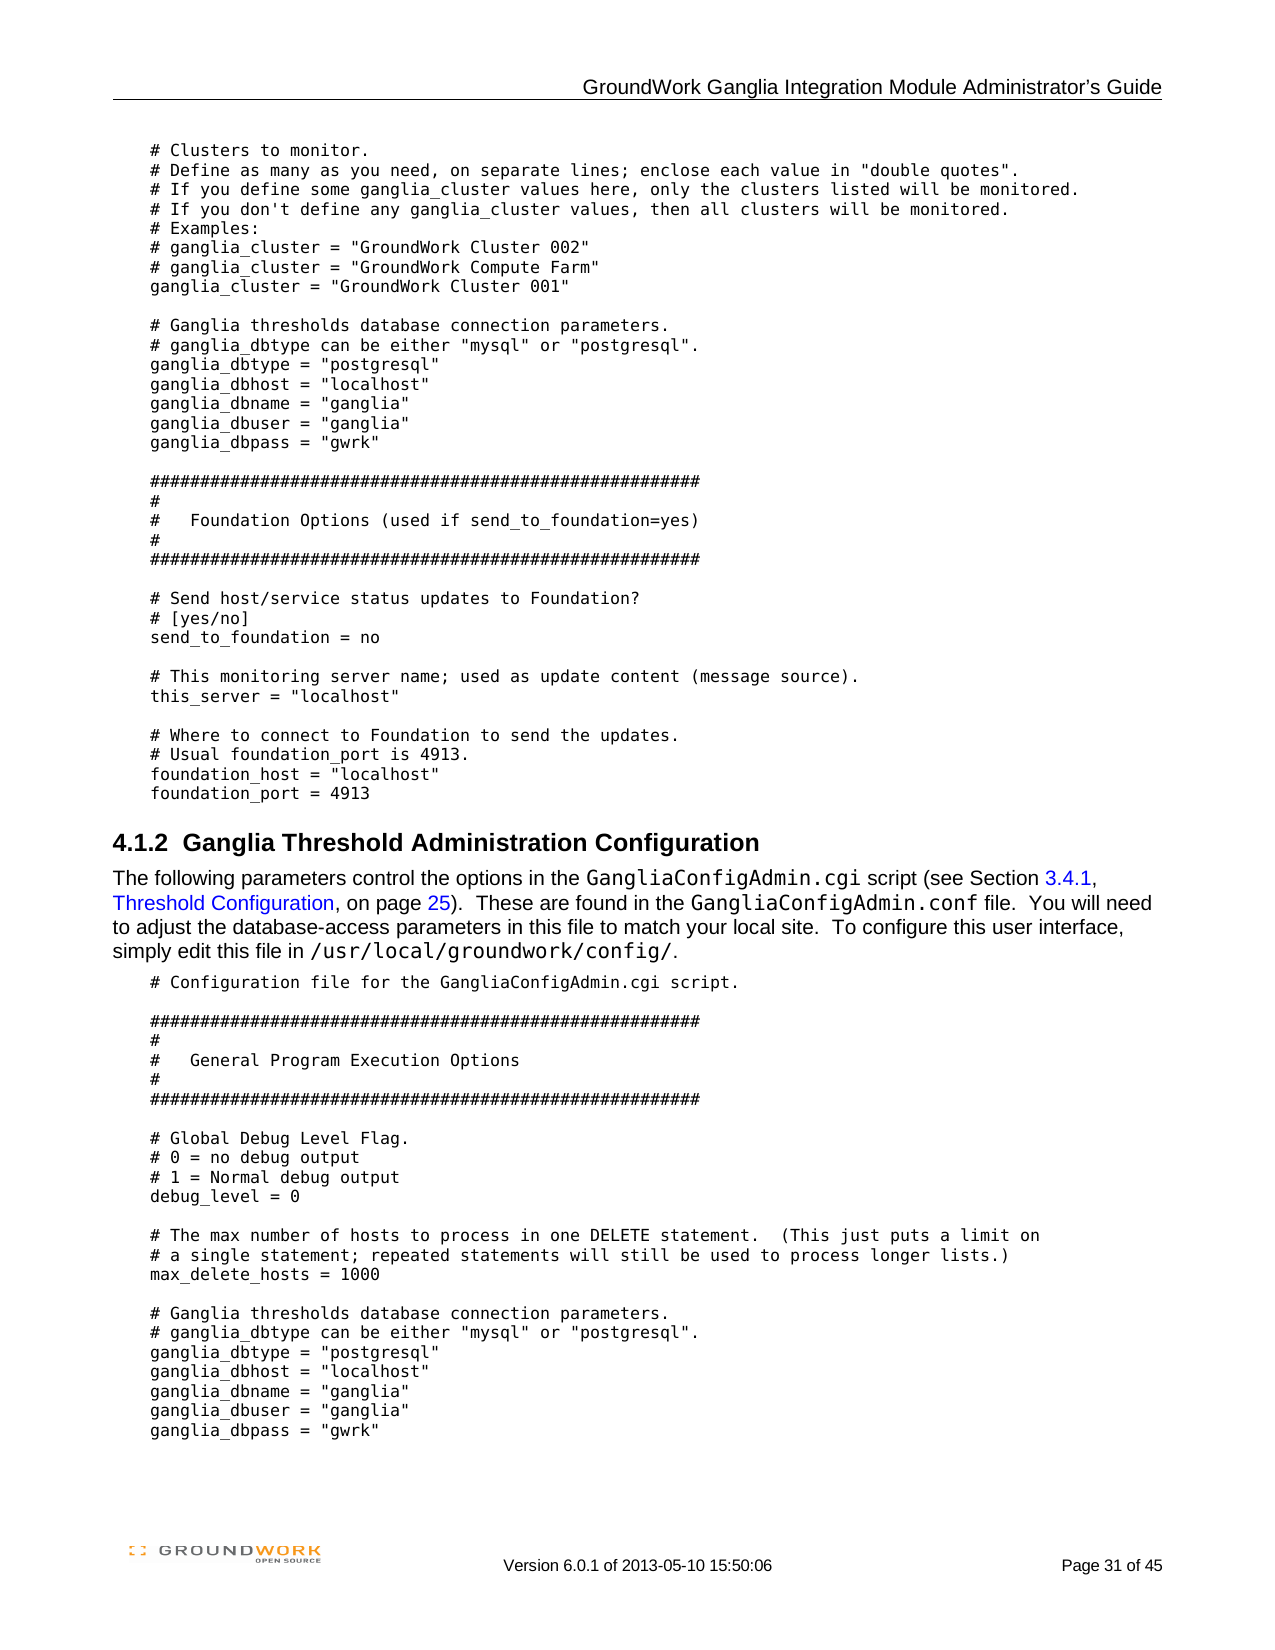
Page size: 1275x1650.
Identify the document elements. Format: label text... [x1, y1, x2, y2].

text # [150, 1070, 1162, 1090]
text ####################################################### [150, 550, 1162, 569]
text ganglia_dbhost = "localhost" [150, 1362, 1162, 1382]
text this_server = "localhost" [150, 686, 1162, 706]
text max_delete_hosts = 1000 [150, 1265, 1162, 1284]
text ganglia_dbname = "ganglia" [150, 394, 1162, 414]
text ganglia_dbhost = "localhost" [150, 375, 1162, 394]
text # [150, 1031, 1162, 1051]
text # If you define some ganglia_cluster values here, only the clusters listed will be monitored. [150, 180, 1162, 199]
text ganglia_cluster = "GroundWork Cluster 001" [150, 277, 1162, 297]
text # This monitoring server name; used as update content (message source). [150, 667, 1162, 686]
text # Send host/service status updates to Foundation? [150, 589, 1162, 608]
text # Where to connect to Foundation to send the updates. [150, 725, 1162, 745]
text # ganglia_cluster = "GroundWork Compute Farm" [150, 258, 1162, 277]
text # Foundation Options (used if send_to_foundation=yes) [150, 511, 1162, 531]
text # ganglia_cluster = "GroundWork Cluster 002" [150, 238, 1162, 258]
text # Ganglia thresholds database connection parameters. [150, 316, 1162, 336]
text # Examples: [150, 219, 1162, 238]
text # [150, 492, 1162, 511]
text # [150, 531, 1162, 550]
subtitle Ganglia Threshold Administration Configuration [112, 828, 1162, 857]
text # General Program Execution Options [150, 1051, 1162, 1070]
text ganglia_dbuser = "ganglia" [150, 414, 1162, 433]
text ganglia_dbpass = "gwrk" [150, 1421, 1162, 1440]
text ####################################################### [150, 1012, 1162, 1031]
text # Usual foundation_port is 4913. [150, 745, 1162, 764]
text # [yes/no] [150, 608, 1162, 628]
text # Define as many as you need, on separate lines; enclose each value in "double quotes". [150, 161, 1162, 180]
text debug_level = 0 [150, 1187, 1162, 1207]
text # Configuration file for the GangliaConfigAdmin.cgi script. [150, 973, 1162, 992]
text # a single statement; repeated statements will still be used to process longer lists.) [150, 1246, 1162, 1265]
text # ganglia_dbtype can be either "mysql" or "postgresql". [150, 336, 1162, 355]
picture [129, 1546, 321, 1563]
text foundation_port = 4913 [150, 784, 1162, 803]
text # ganglia_dbtype can be either "mysql" or "postgresql". [150, 1323, 1162, 1343]
text ganglia_dbpass = "gwrk" [150, 433, 1162, 453]
text # Clusters to monitor. [150, 141, 1162, 161]
text send_to_foundation = no [150, 628, 1162, 647]
text foundation_host = "localhost" [150, 764, 1162, 784]
text # The max number of hosts to process in one DELETE statement. (This just puts a limit on [150, 1226, 1162, 1246]
text # Global Debug Level Flag. [150, 1129, 1162, 1148]
text # 0 = no debug output [150, 1148, 1162, 1168]
text The following parameters control the options in the GangliaConfigAdmin.cgi script (see Section 3.4.1, Threshold Configuration, on page 24). These are found in the GangliaConfigAdmin.conf file. You will need to adjust the database-access parameters in this file to match your local site. To configure this user interface, simply edit this file in /usr/local/groundwork/config/. [112, 866, 1162, 964]
text # Ganglia thresholds database connection parameters. [150, 1304, 1162, 1323]
text ####################################################### [150, 472, 1162, 492]
text ganglia_dbuser = "ganglia" [150, 1401, 1162, 1421]
text ganglia_dbtype = "postgresql" [150, 355, 1162, 375]
text ganglia_dbname = "ganglia" [150, 1382, 1162, 1401]
text ####################################################### [150, 1090, 1162, 1109]
text # 1 = Normal debug output [150, 1168, 1162, 1187]
text ganglia_dbtype = "postgresql" [150, 1343, 1162, 1362]
text # If you don't define any ganglia_cluster values, then all clusters will be monitored. [150, 199, 1162, 219]
